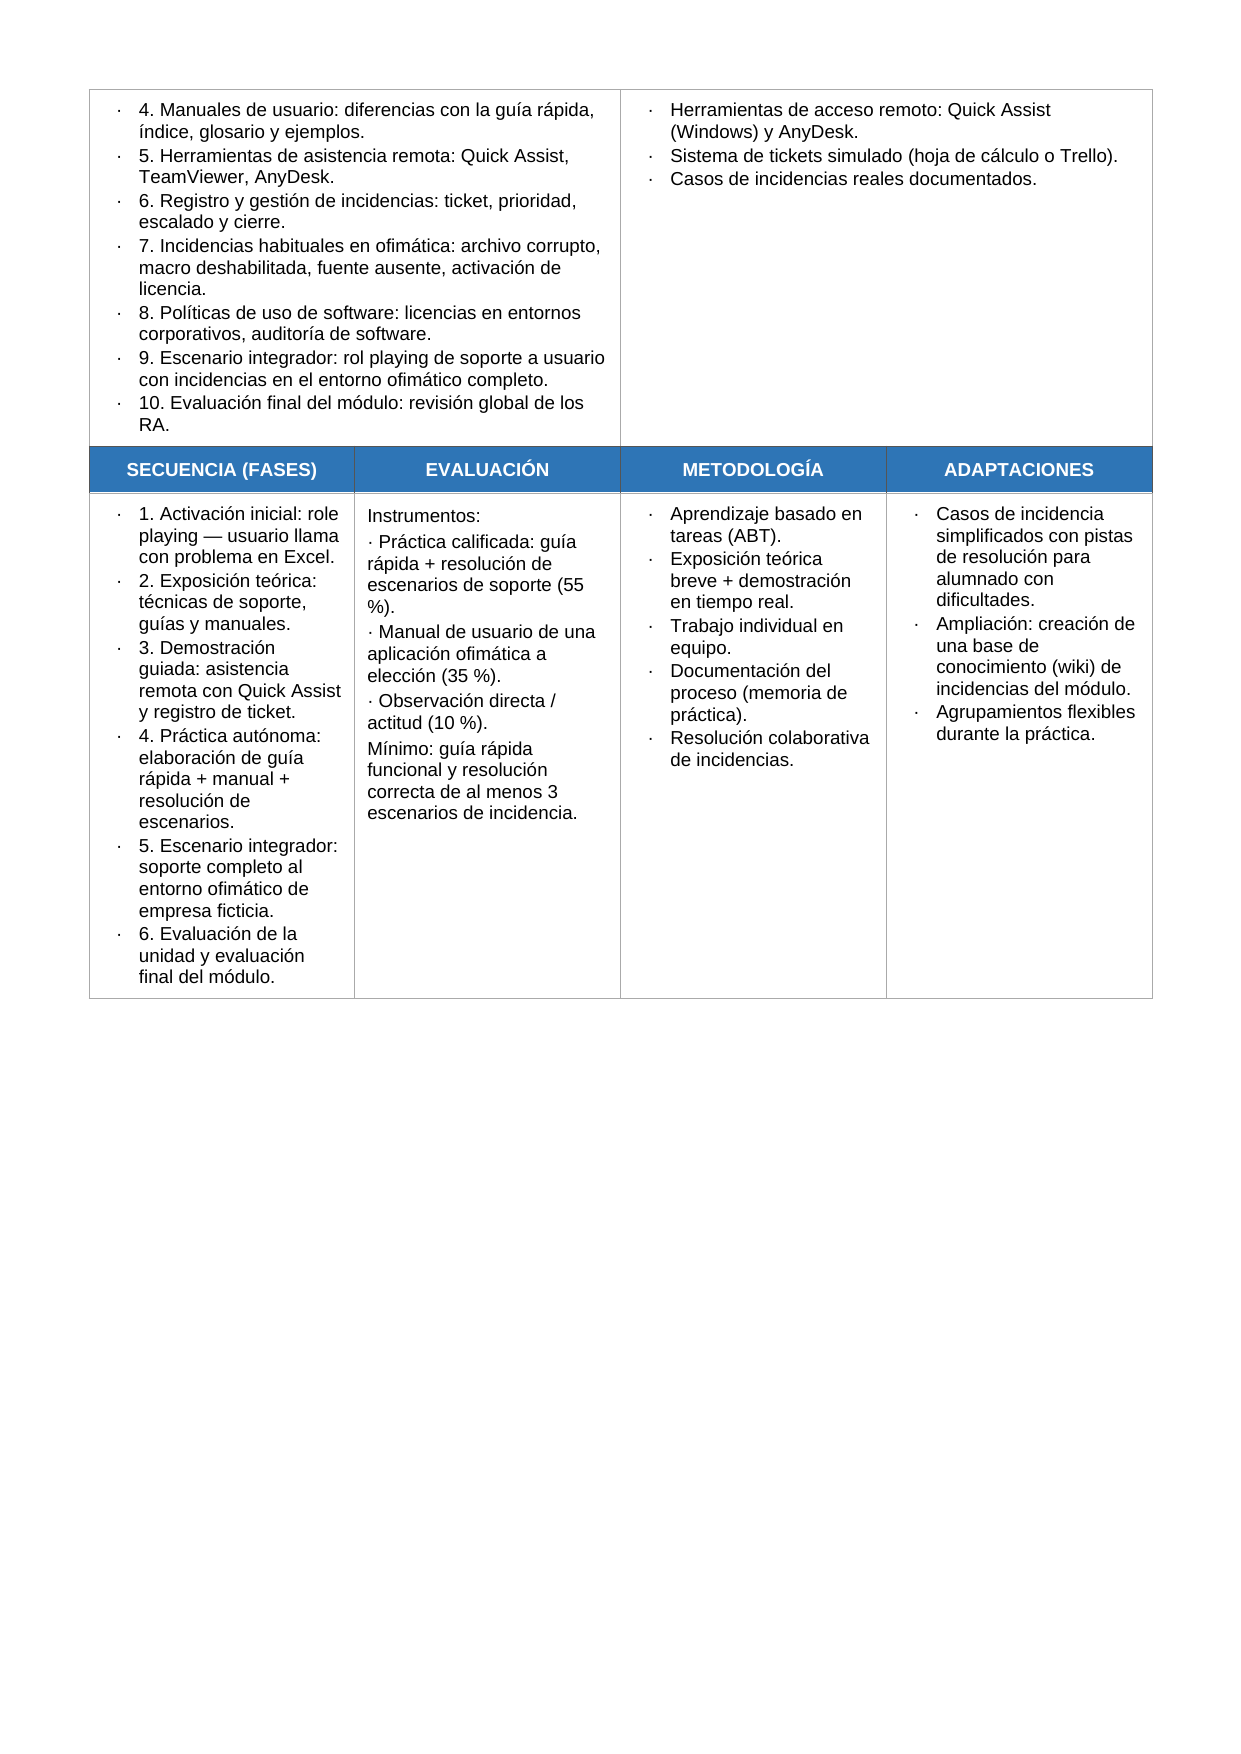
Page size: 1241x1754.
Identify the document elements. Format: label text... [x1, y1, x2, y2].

table_cell Casos de incidencia simplificados con pistas de resolución para alumnado con dificultades. Ampliación: creación de una base de conocimiento (wiki) de incidencias del módulo. Agrupamientos flexibles durante la práctica. [887, 494, 1152, 998]
table_cell 1. El técnico de soporte ofimático: perfil profesional, funciones y responsabilidades. 2. Tipos de soporte: presencial, remoto y autoservicio (FAQ, base de conocimiento). 3. Guías rápidas de usuario: estructura, redacción, capturas de pantalla y formato. 4. Manuales de usuario: diferencias con la guía rápida, índice, glosario y ejemplos. 5. Herramientas de asistencia remota: Quick Assist, TeamViewer, AnyDesk. 6. Registro y gestión de incidencias: ticket, prioridad, escalado y cierre. 7. Incidencias habituales en ofimática: archivo corrupto, macro deshabilitada, fuente ausente, activación de licencia. 8. Políticas de uso de software: licencias en entornos corporativos, auditoría de software. 9. Escenario integrador: rol playing de soporte a usuario con incidencias en el entorno ofimático completo. 10. Evaluación final del módulo: revisión global de los RA. [90, 90, 620, 446]
table_cell Aprendizaje basado en tareas (ABT). Exposición teórica breve + demostración en tiempo real. Trabajo individual en equipo. Documentación del proceso (memoria de práctica). Resolución colaborativa de incidencias. [621, 494, 886, 998]
table_cell Instrumentos: · Práctica calificada: guía rápida + resolución de escenarios de soporte (55 %). · Manual de usuario de una aplicación ofimática a elección (35 %). · Observación directa / actitud (10 %). Mínimo: guía rápida funcional y resolución correcta de al menos 3 escenarios de incidencia. [355, 494, 620, 998]
table_cell SECUENCIA (FASES) [90, 447, 354, 492]
table_cell Aula de informática con equipos individuales. Suite ofimática: Microsoft 365 y LibreOffice. Pizarra digital / proyector. Fichas de prácticas guiadas. Acceso a Internet y documentación oficial de las aplicaciones. Herramientas de acceso remoto: Quick Assist (Windows) y AnyDesk. Sistema de tickets simulado (hoja de cálculo o Trello). Casos de incidencias reales documentados. [621, 90, 1152, 446]
table_cell 1. Activación inicial: role playing — usuario llama con problema en Excel. 2. Exposición teórica: técnicas de soporte, guías y manuales. 3. Demostración guiada: asistencia remota con Quick Assist y registro de ticket. 4. Práctica autónoma: elaboración de guía rápida + manual + resolución de escenarios. 5. Escenario integrador: soporte completo al entorno ofimático de empresa ficticia. 6. Evaluación de la unidad y evaluación final del módulo. [90, 494, 354, 998]
table_cell EVALUACIÓN [355, 447, 620, 492]
table_cell ADAPTACIONES [887, 447, 1152, 492]
table_cell METODOLOGÍA [621, 447, 886, 492]
